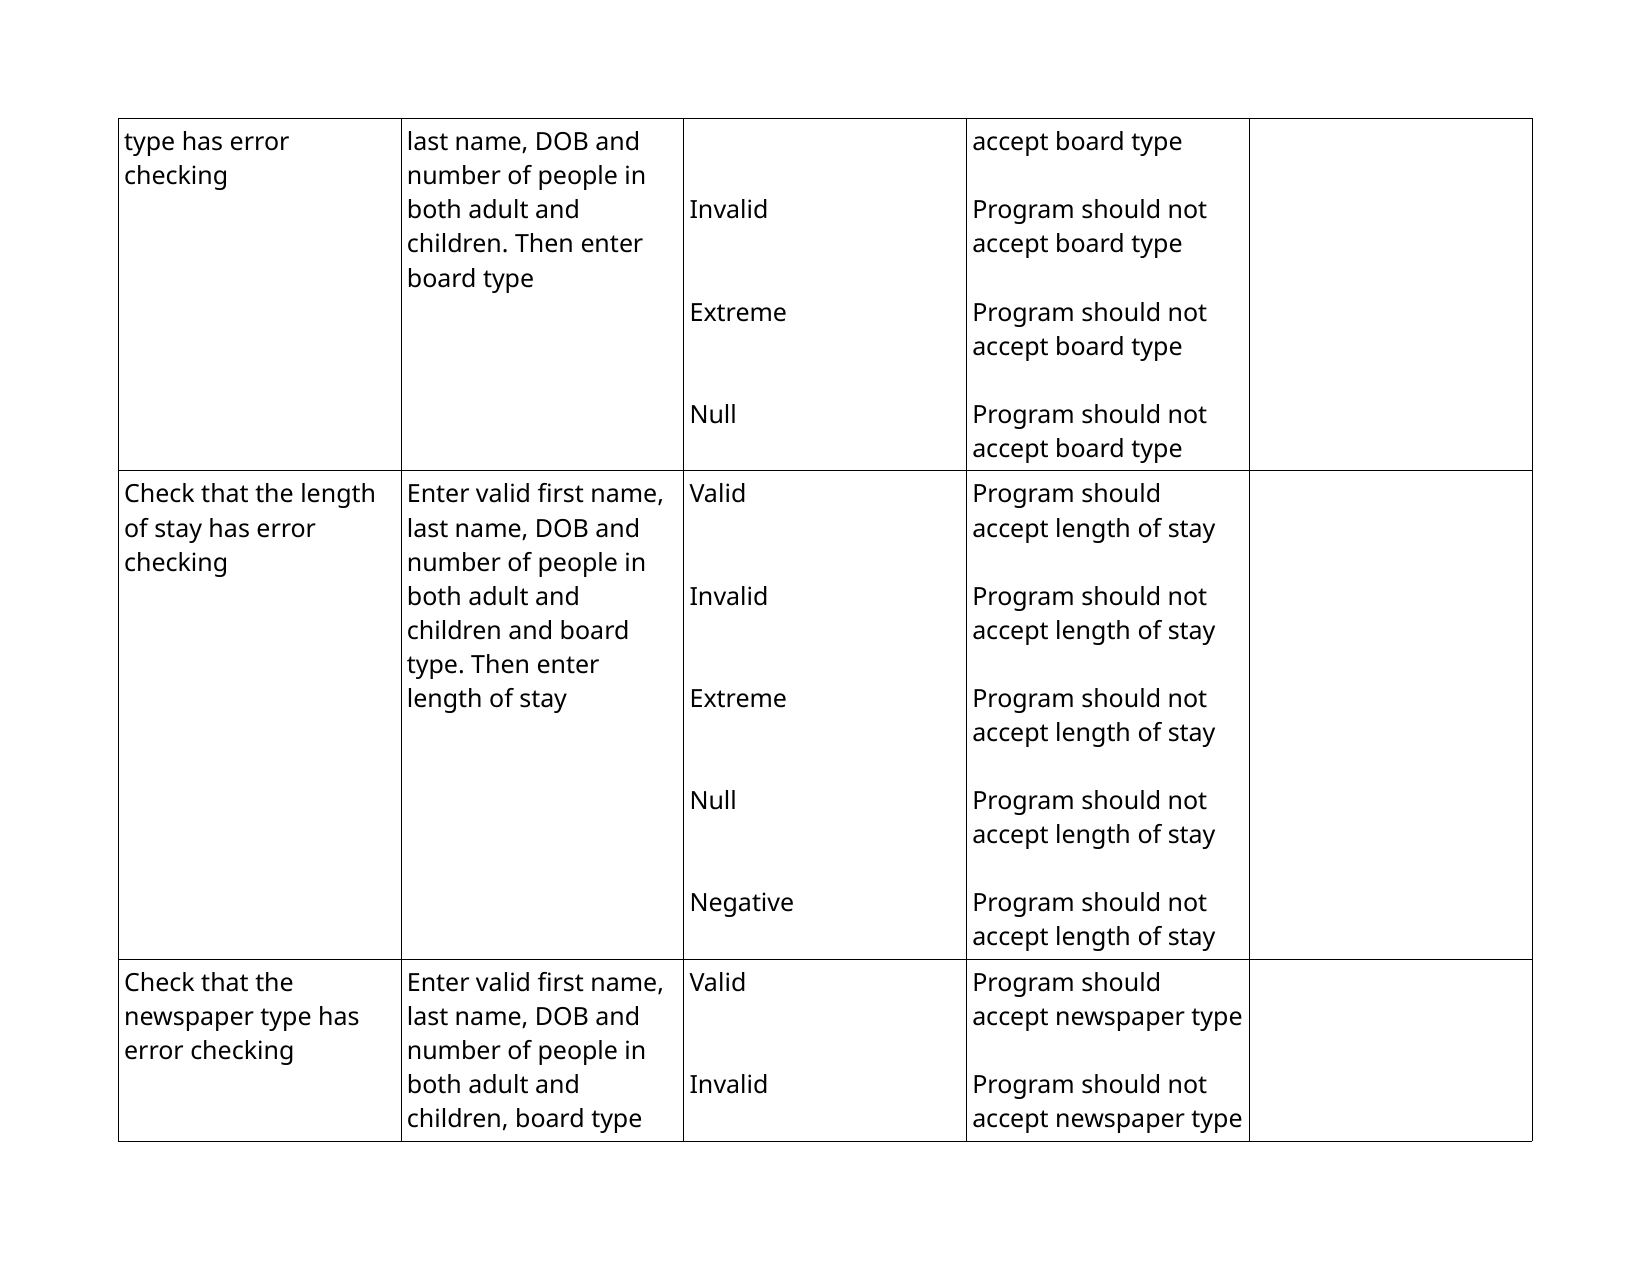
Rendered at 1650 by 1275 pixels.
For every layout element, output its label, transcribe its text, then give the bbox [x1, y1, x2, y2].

table_cell type has error checking [119, 119, 401, 470]
table_cell Check that the length of stay has error checking [119, 471, 401, 959]
table_cell last name, DOB and number of people in both adult and children. Then enter board type [402, 119, 683, 470]
table_cell accept board type Program should not accept board type Program should not accept board type Program should not accept board type [967, 119, 1249, 470]
table_cell [1250, 119, 1532, 470]
table_cell Program should accept newspaper type Program should not accept newspaper type [967, 960, 1249, 1141]
table_cell Enter valid first name, last name, DOB and number of people in both adult and children and board type. Then enter length of stay [402, 471, 683, 959]
table_cell Program should accept length of stay Program should not accept length of stay Program should not accept length of stay Program should not accept length of stay Program should not accept length of stay [967, 471, 1249, 959]
table_cell [1250, 471, 1532, 959]
table_cell Valid Invalid Extreme Null Negative [684, 471, 966, 959]
table_cell Invalid Extreme Null [684, 119, 966, 470]
table_cell Valid Invalid [684, 960, 966, 1141]
table_cell Enter valid first name, last name, DOB and number of people in both adult and children, board type [402, 960, 683, 1141]
table_cell [1250, 960, 1532, 1141]
table_cell Check that the newspaper type has error checking [119, 960, 401, 1141]
